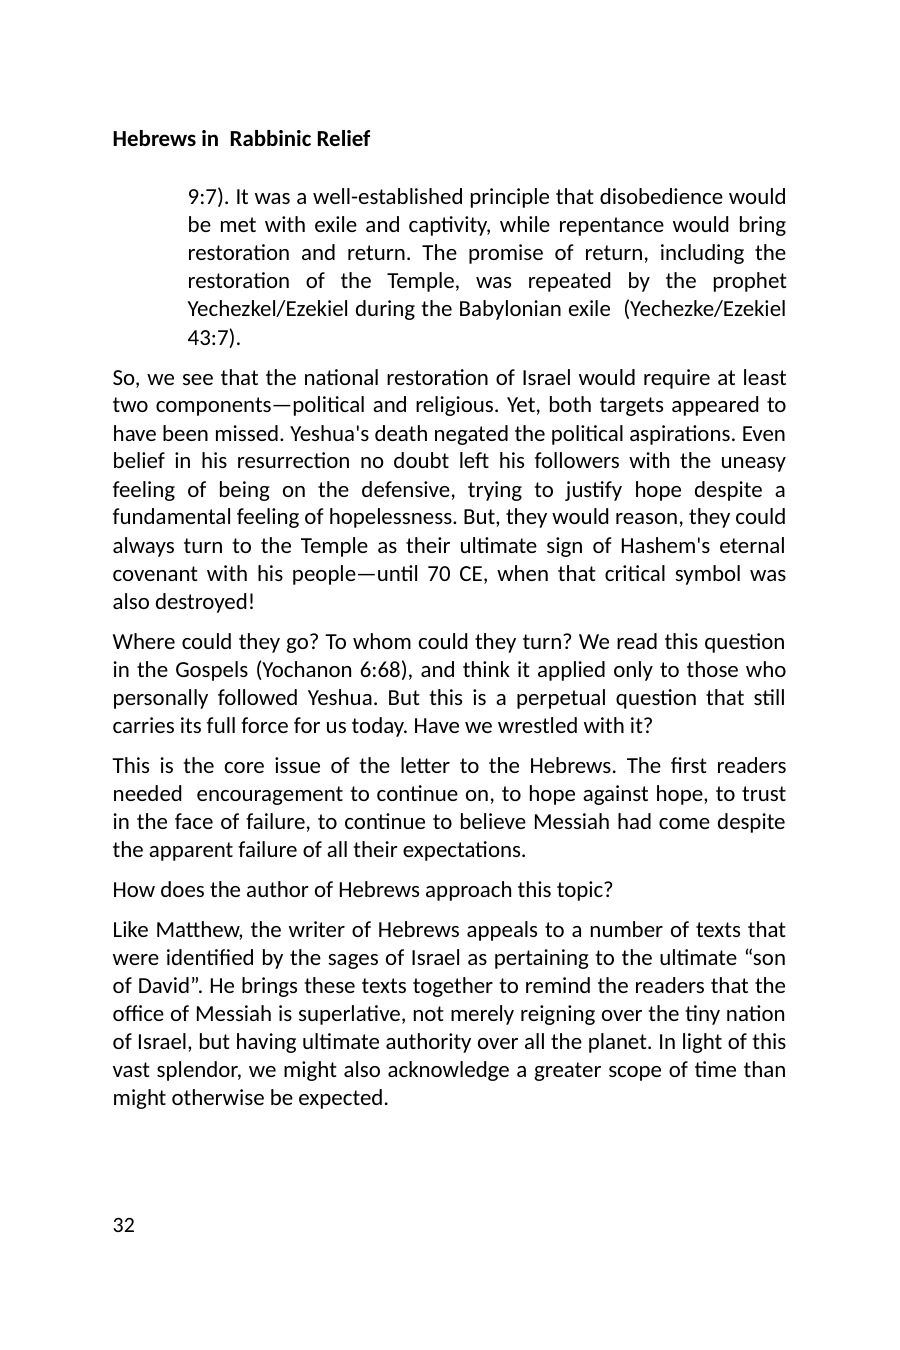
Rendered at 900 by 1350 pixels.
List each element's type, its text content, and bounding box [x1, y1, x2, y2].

text So, we see that the national restoration of Israel would require at least two components—political and religious. Yet, both targets appeared to have been missed. Yeshua's death negated the political aspirations. Even belief in his resurrection no doubt left his followers with the uneasy feeling of being on the defensive, trying to justify hope despite a fundamental feeling of hopelessness. But, they would reason, they could always turn to the Temple as their ultimate sign of Hashem's eternal covenant with his people—until 70 CE, when that critical symbol was also destroyed! [112, 363, 787, 615]
text Where could they go? To whom could they turn? We read this question in the Gospels (Yochanon 6:68), and think it applied only to those who personally followed Yeshua. But this is a perpetual question that still carries its full force for us today. Have we wrestled with it? [112, 627, 787, 739]
text How does the author of Hebrews approach this topic? [112, 875, 787, 903]
text This is the core issue of the letter to the Hebrews. The first readers needed encouragement to continue on, to hope against hope, to trust in the face of failure, to continue to believe Messiah had come despite the apparent failure of all their expectations. [112, 751, 787, 863]
text Like Matthew, the writer of Hebrews appeals to a number of texts that were identified by the sages of Israel as pertaining to the ultimate “son of David”. He brings these texts together to remind the readers that the office of Messiah is superlative, not merely reigning over the tiny nation of Israel, but having ultimate authority over all the planet. In light of this vast splendor, we might also acknowledge a greater scope of time than might otherwise be expected. [112, 915, 787, 1111]
list 9:7). It was a well-established principle that disobedience would be met with exile and captivity, while repentance would bring restoration and return. The promise of return, including the restoration of the Temple, was repeated by the prophet Yechezkel/Ezekiel during the Babylonian exile (Yechezke/Ezekiel 43:7). [150, 182, 787, 351]
